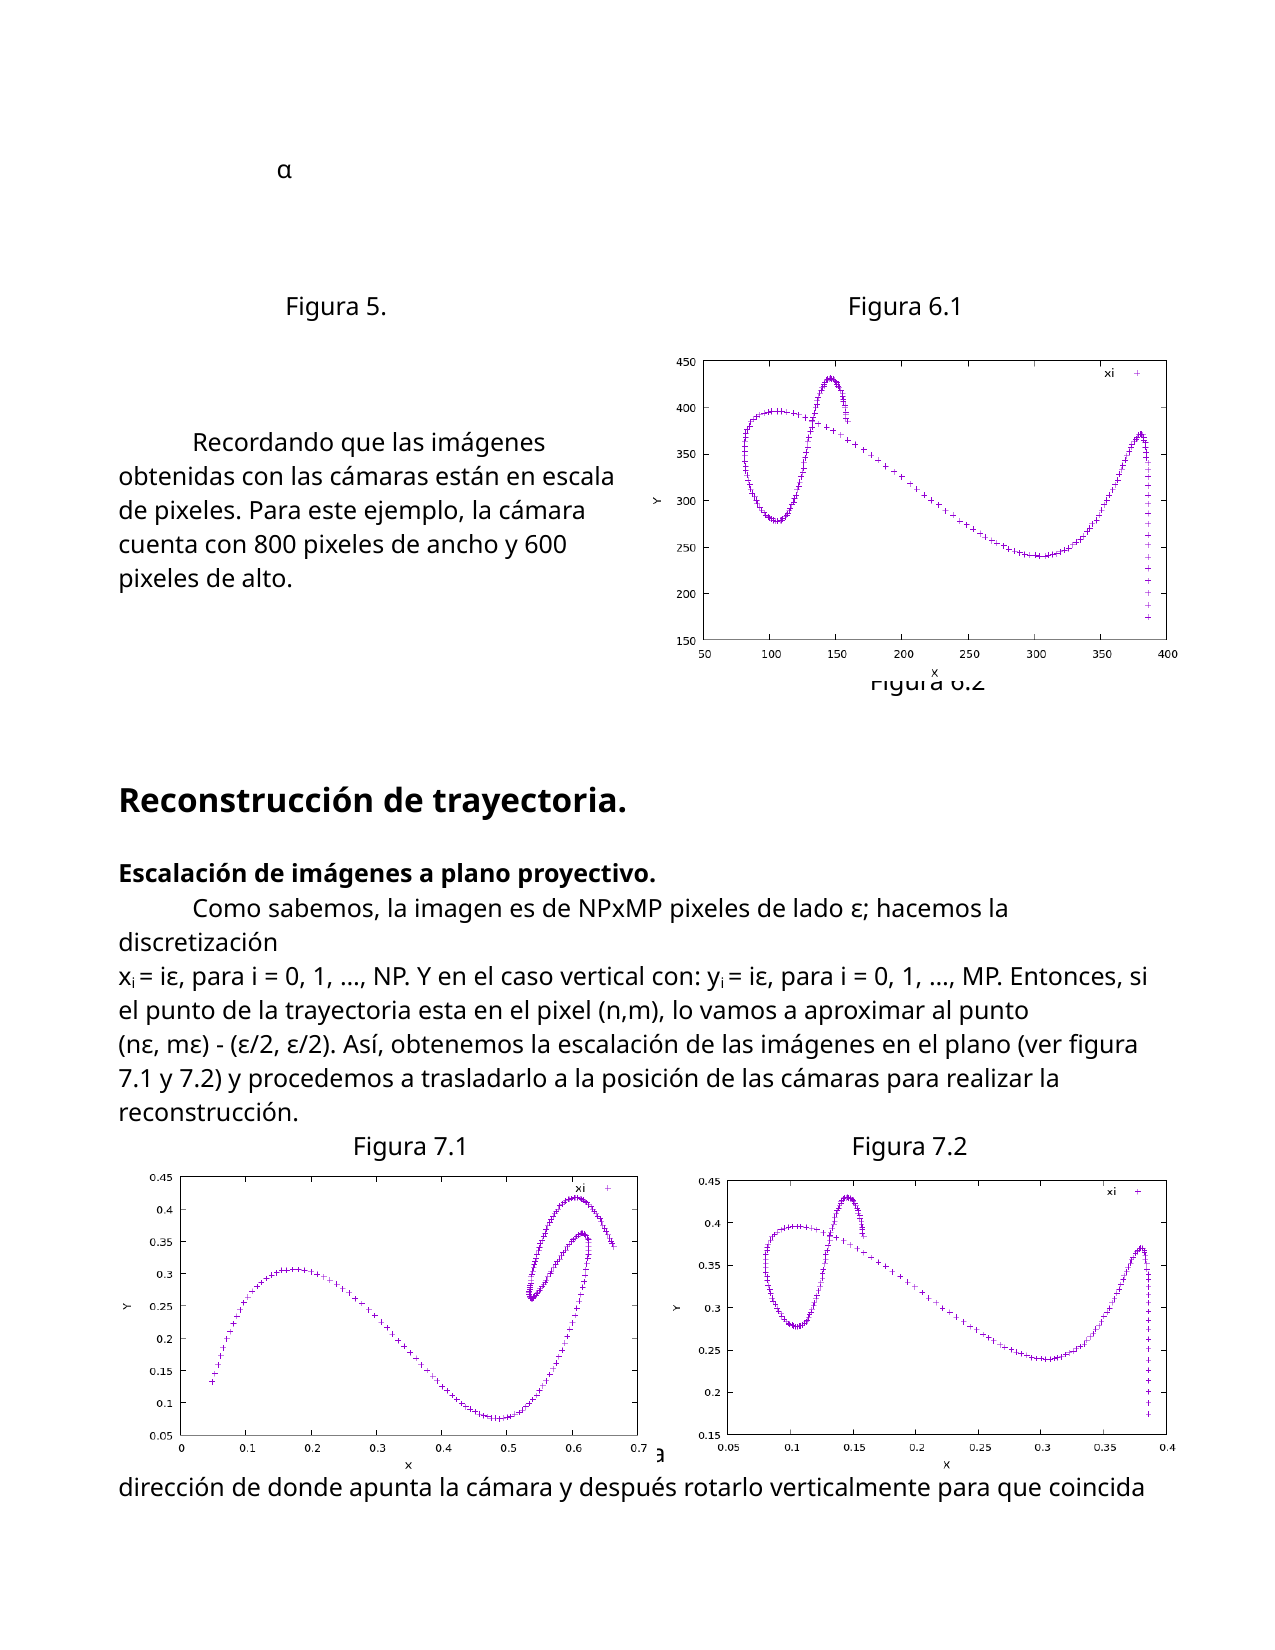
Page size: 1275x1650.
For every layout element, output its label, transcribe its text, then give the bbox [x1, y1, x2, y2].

text Reconstrucción de trayectoria. [118, 777, 1157, 822]
text cuenta con 800 pixeles de ancho y 600 [118, 527, 646, 561]
text Para cada punto de la proyeccion del plano, lo que vamos a hacer es rotarlo en dirección de donde apunta la cámara y después rotarlo verticalmente para que coincida [118, 1435, 1157, 1503]
text Figura 6.2 [118, 663, 1157, 697]
text Escalación de imágenes a plano proyectivo. [118, 856, 1157, 890]
text Como sabemos, la imagen es de NPxMP pixeles de lado ε; hacemos la discretización [118, 890, 1157, 958]
picture [116, 1163, 657, 1473]
text Figura 7.1 Figura 7.2 [118, 1129, 1157, 1163]
text Figura 5. Figura 6.1 [118, 288, 1157, 322]
text (nε, mε) - (ε/2, ε/2). Así, obtenemos la escalación de las imágenes en el plano (ver figura 7.1 y 7.2) y procedemos a trasladarlo a la posición de las cámaras para realizar la reconstrucción. [118, 1026, 1157, 1129]
text pixeles de alto. [118, 561, 646, 595]
text obtenidas con las cámaras están en escala [118, 459, 646, 493]
picture [666, 1167, 1185, 1472]
text α [118, 152, 1157, 186]
text Recordando que las imágenes [118, 425, 646, 459]
text de pixeles. Para este ejemplo, la cámara [118, 493, 646, 527]
text xi = iε, para i = 0, 1, …, NP. Y en el caso vertical con: yi = iε, para i = 0, 1, …, MP. Entonces, si el punto de la trayectoria esta en el pixel (n,m), lo vamos a aproximar al punto [118, 958, 1157, 1026]
picture [646, 346, 1186, 681]
